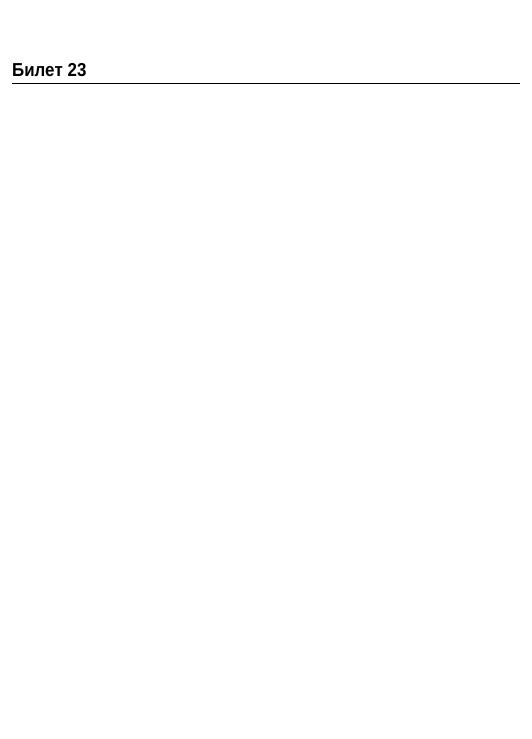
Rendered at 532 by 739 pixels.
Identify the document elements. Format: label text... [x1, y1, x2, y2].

text Билет 23 [12, 59, 520, 83]
